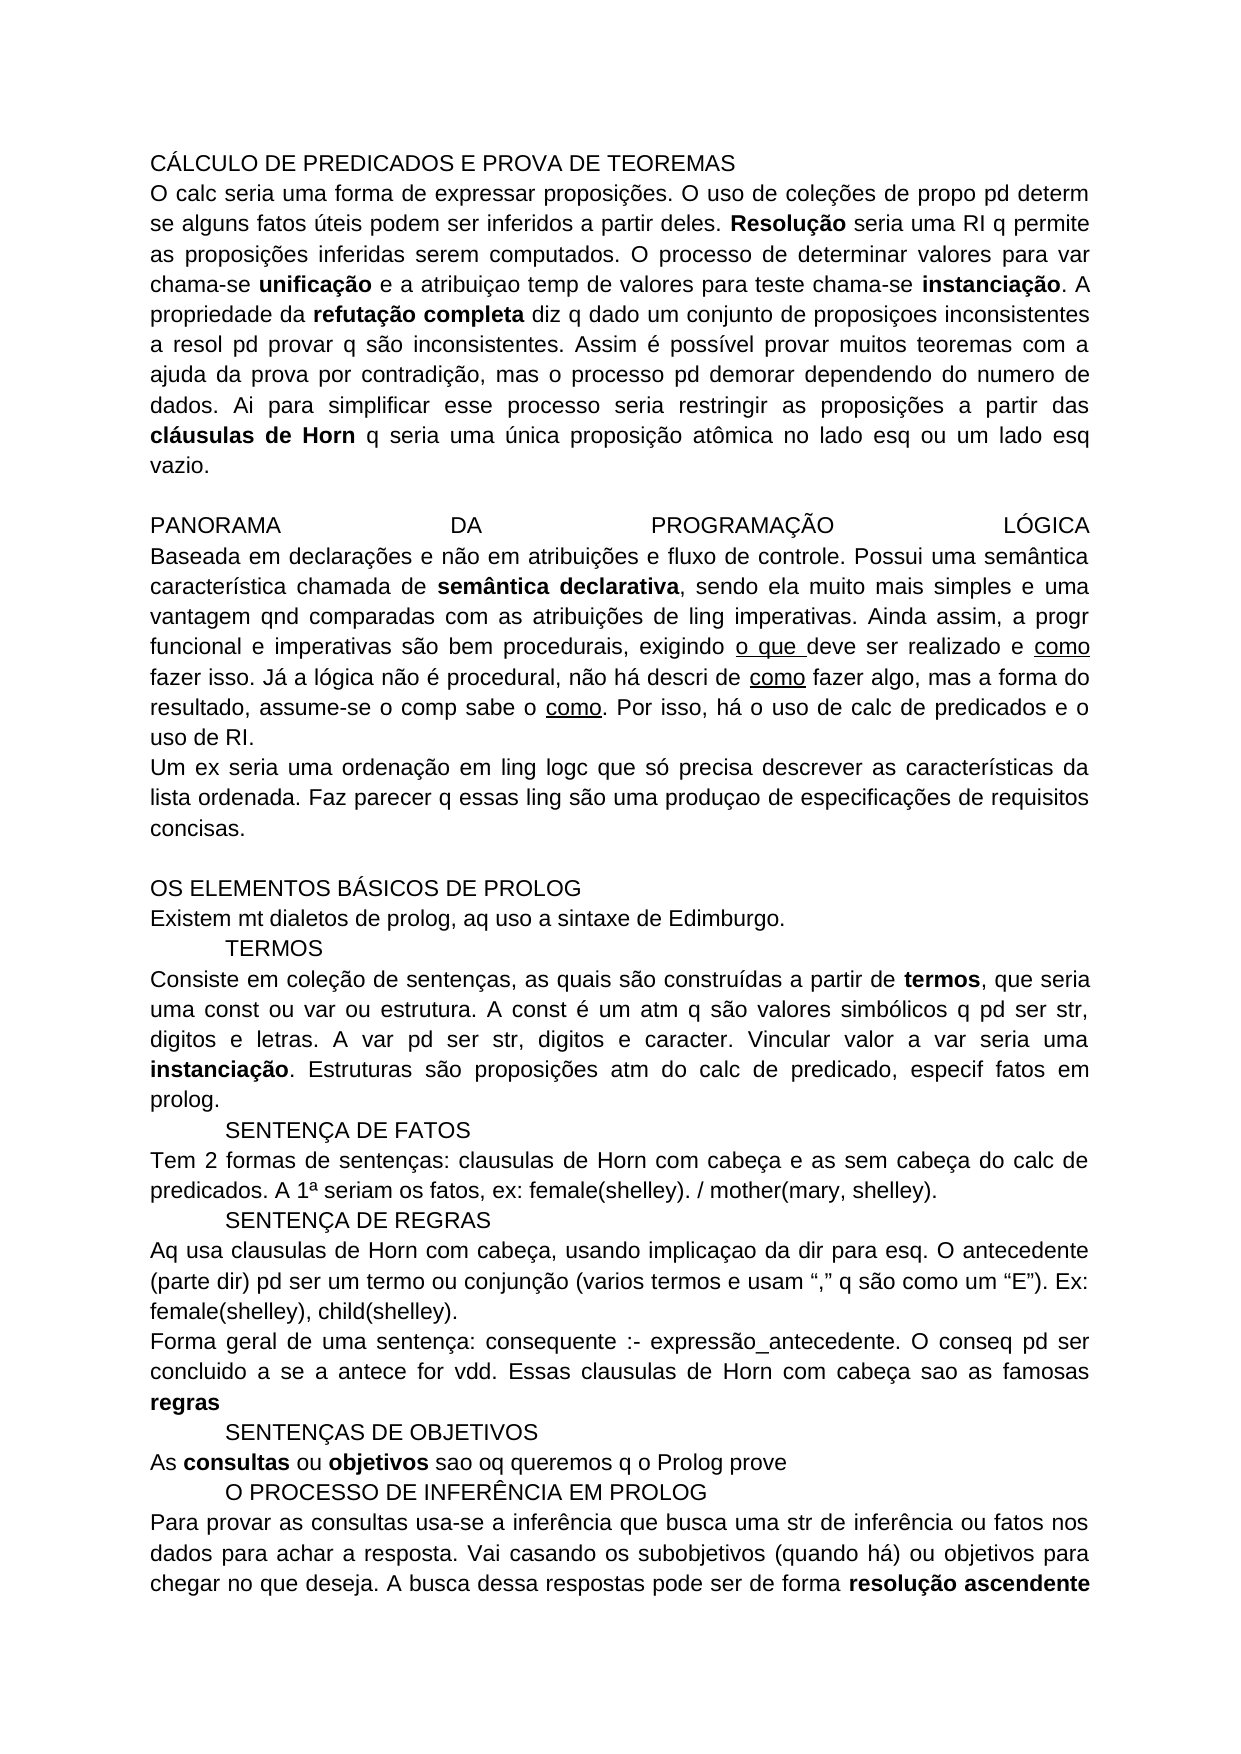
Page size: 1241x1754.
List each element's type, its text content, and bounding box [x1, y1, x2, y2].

text Consiste em coleção de sentenças, as quais são construídas a partir de termos, que seria uma const ou var ou estrutura. A const é um atm q são valores simbólicos q pd ser str, digitos e letras. A var pd ser str, digitos e caracter. Vincular valor a var seria uma instanciação. Estruturas são proposições atm do calc de predicado, especif fatos em prolog. [150, 966, 1090, 1113]
text OS ELEMENTOS BÁSICOS DE PROLOG [150, 875, 1090, 901]
text SENTENÇA DE REGRAS [150, 1207, 1090, 1234]
text CÁLCULO DE PREDICADOS E PROVA DE TEOREMAS [150, 150, 1090, 176]
text Forma geral de uma sentença: consequente :- expressão_antecedente. O conseq pd ser concluido a se a antece for vdd. Essas clausulas de Horn com cabeça sao as famosas regras [150, 1328, 1090, 1415]
text Aq usa clausulas de Horn com cabeça, usando implicaçao da dir para esq. O antecedente (parte dir) pd ser um termo ou conjunção (varios termos e usam “,” q são como um “E”). Ex: female(shelley), child(shelley). [150, 1237, 1090, 1324]
text SENTENÇAS DE OBJETIVOS [150, 1419, 1090, 1445]
text PANORAMA DA PROGRAMAÇÃO LÓGICA Baseada em declarações e não em atribuições e fluxo de controle. Possui uma semântica característica chamada de semântica declarativa, sendo ela muito mais simples e uma vantagem qnd comparadas com as atribuições de ling imperativas. Ainda assim, a progr funcional e imperativas são bem procedurais, exigindo o que deve ser realizado e como fazer isso. Já a lógica não é procedural, não há descri de como fazer algo, mas a forma do resultado, assume-se o comp sabe o como. Por isso, há o uso de calc de predicados e o uso de RI. [150, 512, 1090, 750]
text Tem 2 formas de sentenças: clausulas de Horn com cabeça e as sem cabeça do calc de predicados. A 1ª seriam os fatos, ex: female(shelley). / mother(mary, shelley). [150, 1147, 1090, 1203]
text Existem mt dialetos de prolog, aq uso a sintaxe de Edimburgo. [150, 905, 1090, 932]
text Para provar as consultas usa-se a inferência que busca uma str de inferência ou fatos nos dados para achar a resposta. Vai casando os subobjetivos (quando há) ou objetivos para chegar no que deseja. A busca dessa respostas pode ser de forma resolução ascendente [150, 1509, 1090, 1596]
text Um ex seria uma ordenação em ling logc que só precisa descrever as características da lista ordenada. Faz parecer q essas ling são uma produçao de especificações de requisitos concisas. [150, 754, 1090, 841]
text O calc seria uma forma de expressar proposições. O uso de coleções de propo pd determ se alguns fatos úteis podem ser inferidos a partir deles. Resolução seria uma RI q permite as proposições inferidas serem computados. O processo de determinar valores para var chama-se unificação e a atribuiçao temp de valores para teste chama-se instanciação. A propriedade da refutação completa diz q dado um conjunto de proposiçoes inconsistentes a resol pd provar q são inconsistentes. Assim é possível provar muitos teoremas com a ajuda da prova por contradição, mas o processo pd demorar dependendo do numero de dados. Ai para simplificar esse processo seria restringir as proposições a partir das cláusulas de Horn q seria uma única proposição atômica no lado esq ou um lado esq vazio. [150, 180, 1090, 478]
text SENTENÇA DE FATOS [150, 1117, 1090, 1143]
text O PROCESSO DE INFERÊNCIA EM PROLOG [150, 1479, 1090, 1506]
text TERMOS [150, 935, 1090, 962]
text As consultas ou objetivos sao oq queremos q o Prolog prove [150, 1449, 1090, 1475]
